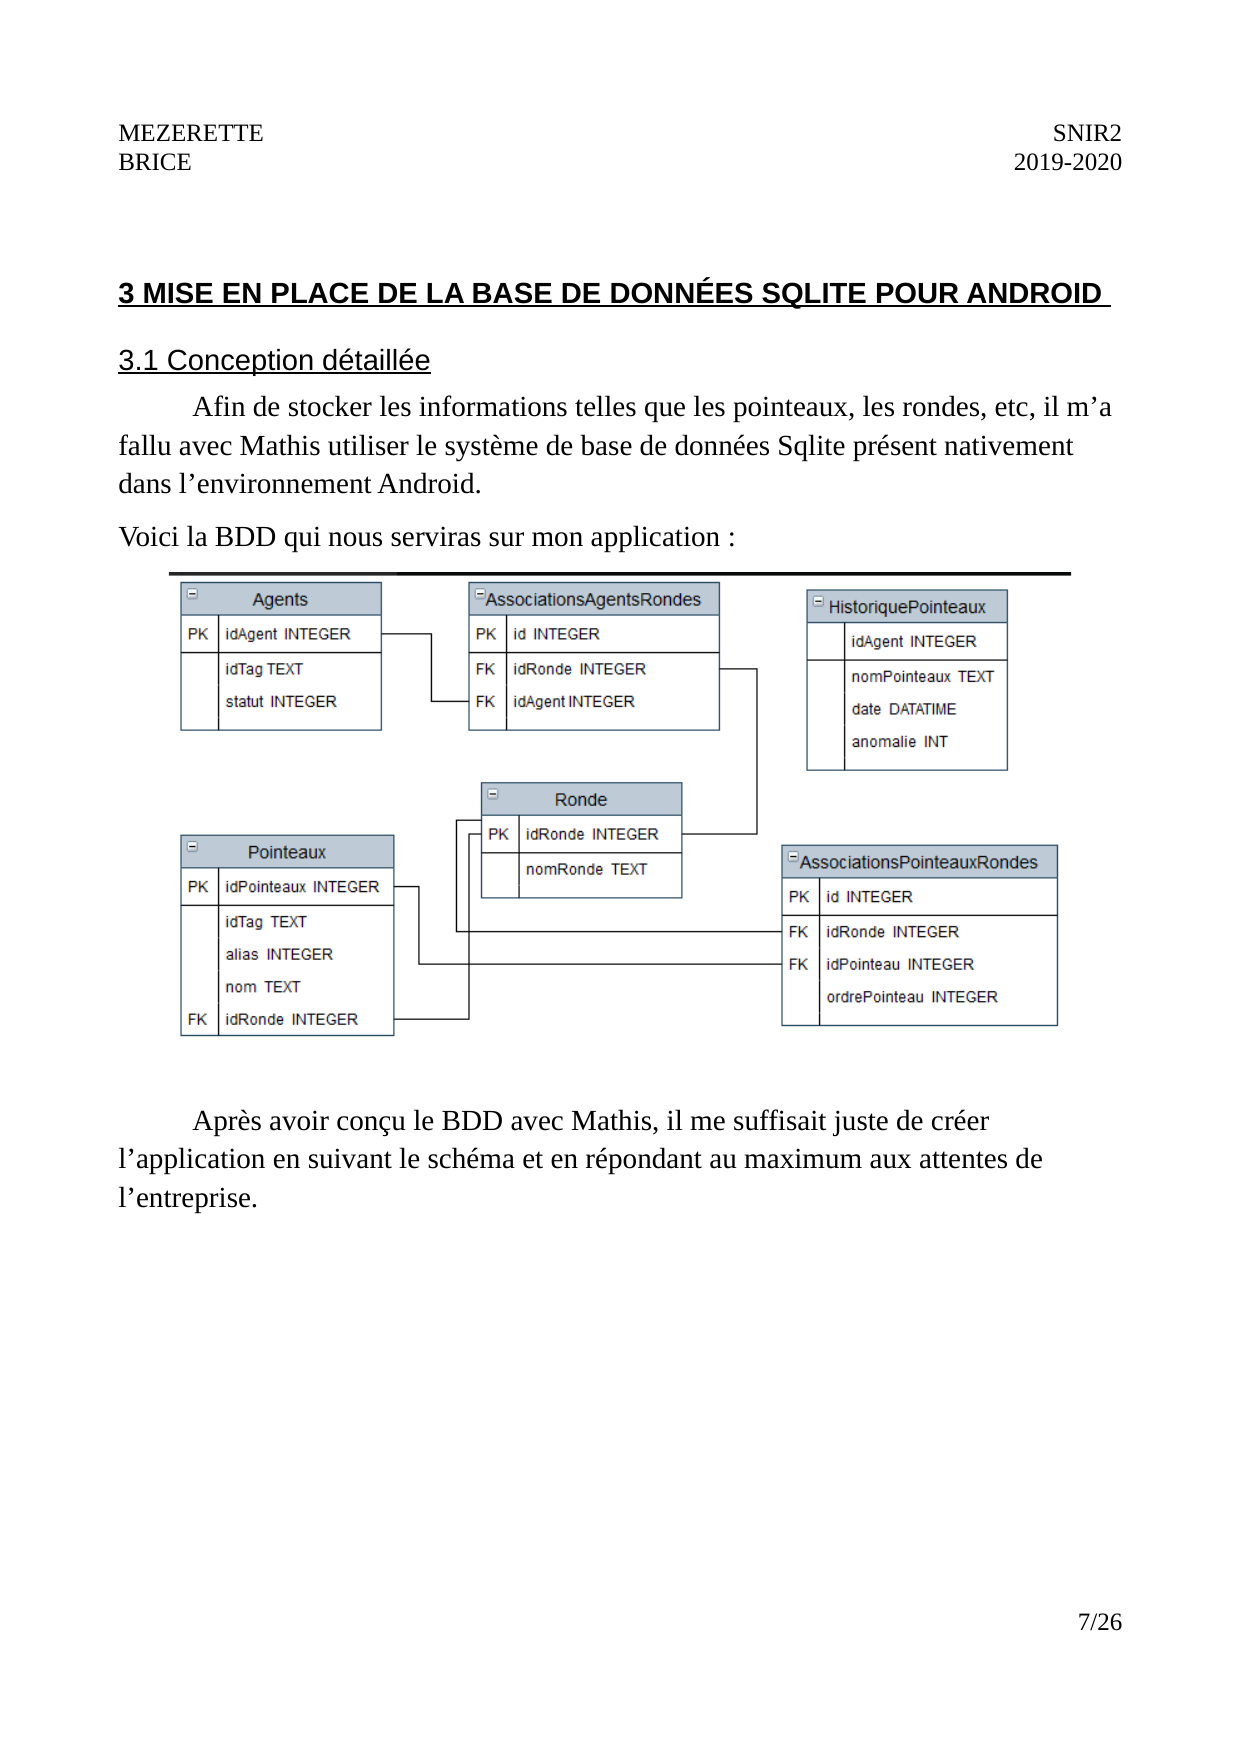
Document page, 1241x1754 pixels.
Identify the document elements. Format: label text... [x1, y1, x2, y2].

subtitle 3.1 Conception détaillée [118, 343, 1122, 377]
picture [168, 572, 1072, 1045]
text Après avoir conçu le BDD avec Mathis, il me suffisait juste de créer l’application en suivant le schéma et en répondant au maximum aux attentes de l’entreprise. [118, 1103, 1122, 1214]
subtitle 3 MISE EN PLACE DE LA BASE DE DONNÉES SQLITE POUR ANDROID [118, 276, 1122, 310]
text Voici la BDD qui nous serviras sur mon application : [118, 519, 1122, 553]
text Afin de stocker les informations telles que les pointeaux, les rondes, etc, il m’a fallu avec Mathis utiliser le système de base de données Sqlite présent nativement dans l’environnement Android. [118, 389, 1122, 500]
